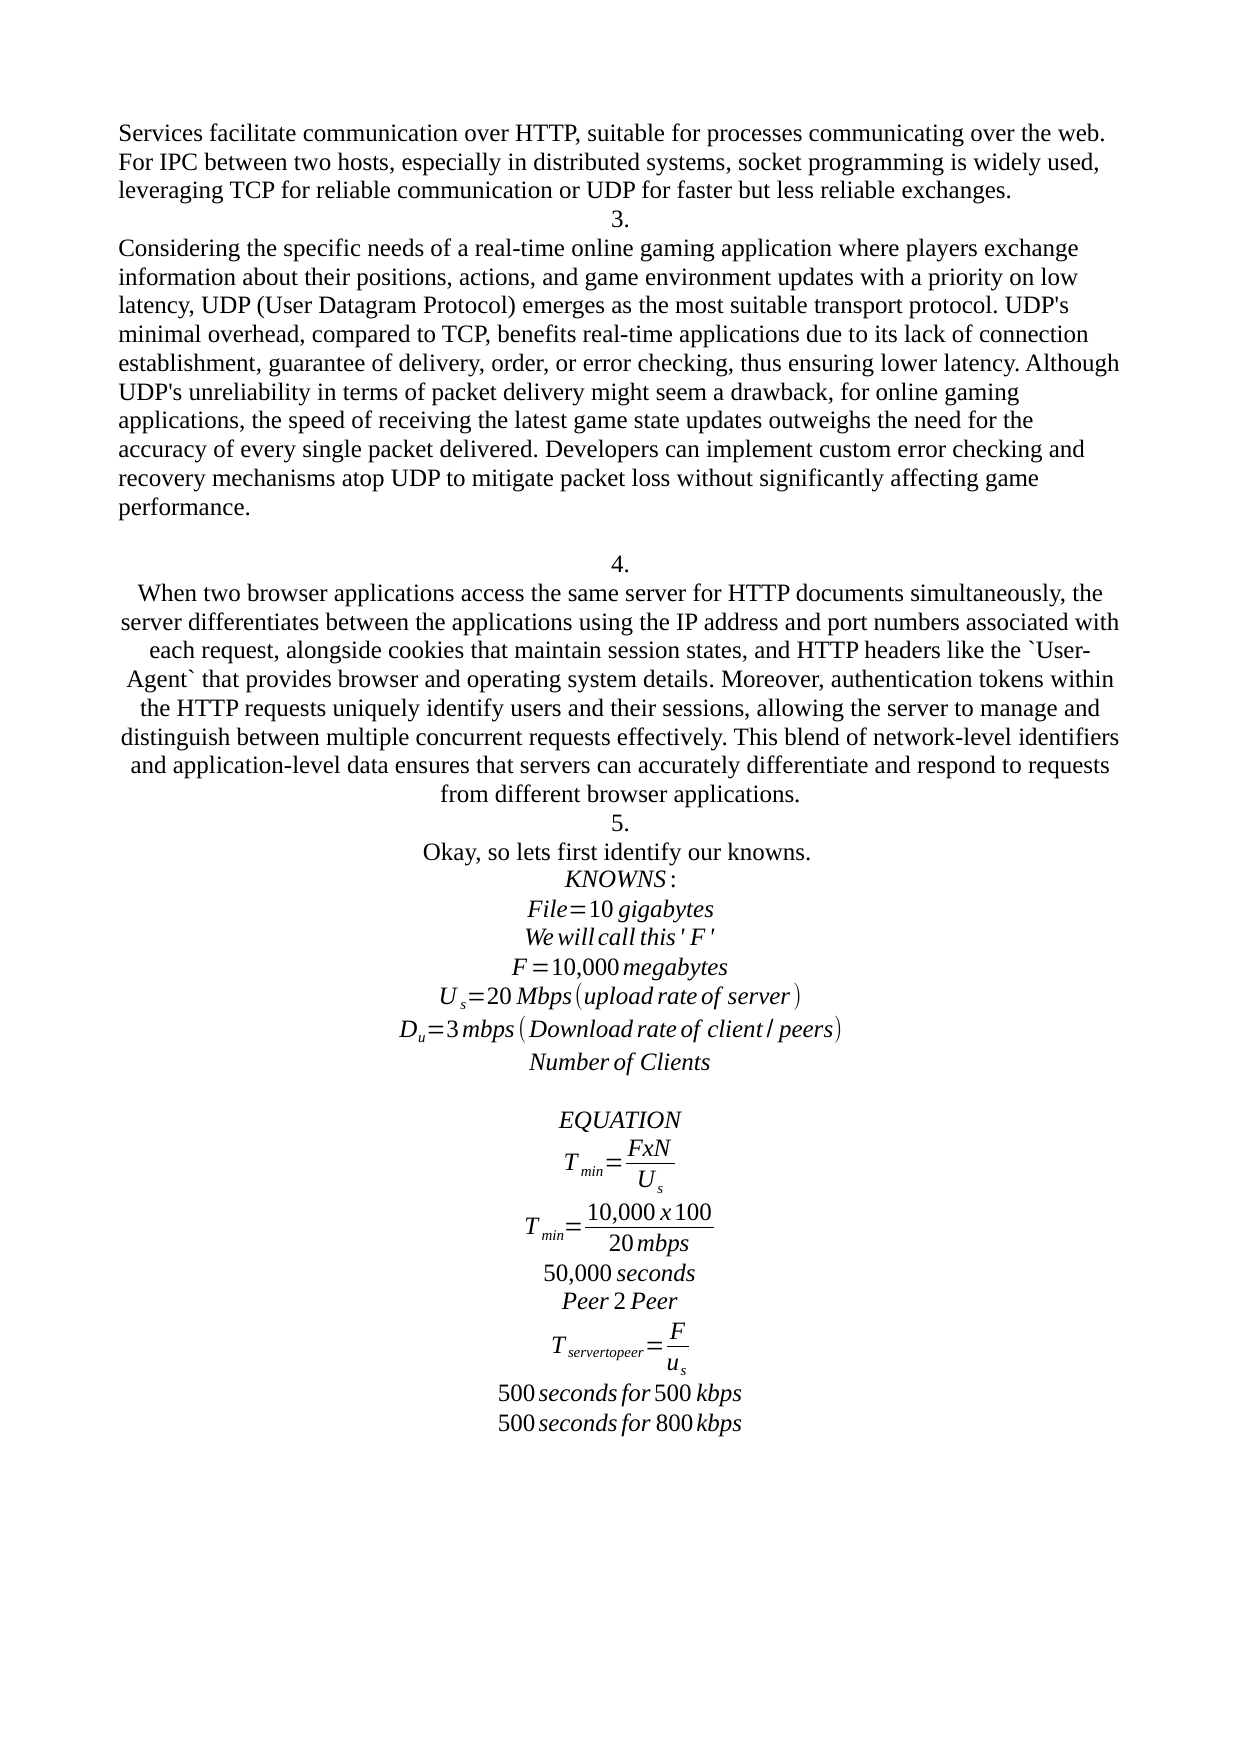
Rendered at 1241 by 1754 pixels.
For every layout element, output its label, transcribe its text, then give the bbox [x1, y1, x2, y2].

text 4. [118, 549, 1122, 578]
text 5. [118, 808, 1122, 837]
text Considering the specific needs of a real-time online gaming application where players exchange information about their positions, actions, and game environment updates with a priority on low latency, UDP (User Datagram Protocol) emerges as the most suitable transport protocol. UDP's minimal overhead, compared to TCP, benefits real-time applications due to its lack of connection establishment, guarantee of delivery, order, or error checking, thus ensuring lower latency. Although UDP's unreliability in terms of packet delivery might seem a drawback, for online gaming applications, the speed of receiving the latest game state updates outweighs the need for the accuracy of every single packet delivered. Developers can implement custom error checking and recovery mechanisms atop UDP to mitigate packet loss without significantly affecting game performance. [118, 233, 1122, 521]
text Services facilitate communication over HTTP, suitable for processes communicating over the web. For IPC between two hosts, especially in distributed systems, socket programming is widely used, leveraging TCP for reliable communication or UDP for faster but less reliable exchanges. [118, 118, 1122, 204]
text When two browser applications access the same server for HTTP documents simultaneously, the server differentiates between the applications using the IP address and port numbers associated with each request, alongside cookies that maintain session states, and HTTP headers like the `User-Agent` that provides browser and operating system details. Moreover, authentication tokens within the HTTP requests uniquely identify users and their sessions, allowing the server to manage and distinguish between multiple concurrent requests effectively. This blend of network-level identifiers and application-level data ensures that servers can accurately differentiate and respond to requests from different browser applications. [118, 578, 1122, 808]
text Okay, so lets first identify our knowns. [118, 837, 1122, 866]
text 3. [118, 204, 1122, 233]
